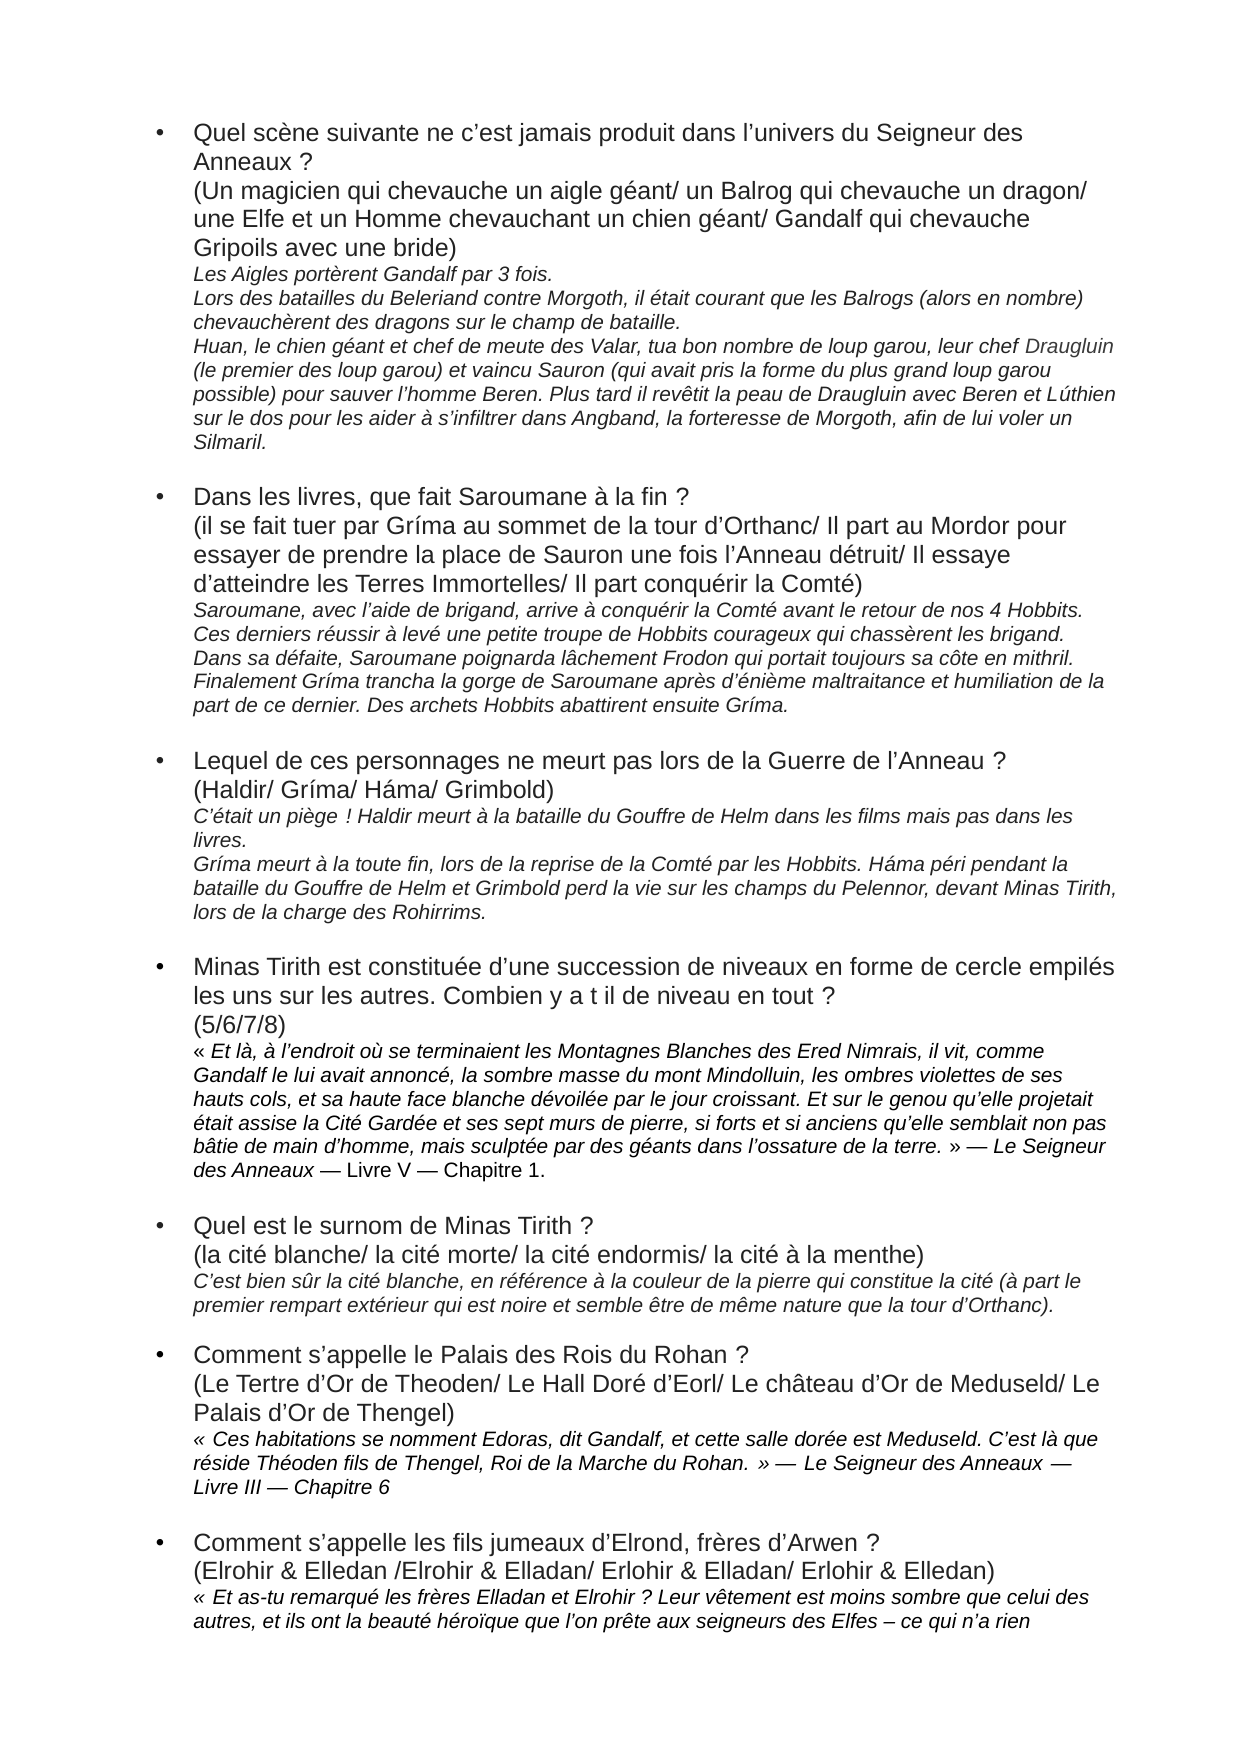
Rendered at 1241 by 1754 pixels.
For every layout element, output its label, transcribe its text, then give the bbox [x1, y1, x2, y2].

list Comment s’appelle les fils jumeaux d’Elrond, frères d’Arwen ? (Elrohir & Elledan /Elrohir & Elladan/ Erlohir & Elladan/ Erlohir & Elledan) « Et as-tu remarqué les frères Elladan et Elrohir ? Leur vêtement est moins sombre que celui des autres, et ils ont la beauté héroïque que l’on prête aux seigneurs des Elfes – ce qui n’a rien [156, 1527, 1122, 1633]
list Quel scène suivante ne c’est jamais produit dans l’univers du Seigneur des Anneaux ? (Un magicien qui chevauche un aigle géant/ un Balrog qui chevauche un dragon/ une Elfe et un Homme chevauchant un chien géant/ Gandalf qui chevauche Gripoils avec une bride) Les Aigles portèrent Gandalf par 3 fois. Lors des batailles du Beleriand contre Morgoth, il était courant que les Balrogs (alors en nombre) chevauchèrent des dragons sur le champ de bataille. Huan, le chien géant et chef de meute des Valar, tua bon nombre de loup garou, leur chef Draugluin (le premier des loup garou) et vaincu Sauron (qui avait pris la forme du plus grand loup garou possible) pour sauver l’homme Beren. Plus tard il revêtit la peau de Draugluin avec Beren et Lúthien sur le dos pour les aider à s’infiltrer dans Angband, la forteresse de Morgoth, afin de lui voler un Silmaril. [156, 118, 1122, 482]
list Comment s’appelle le Palais des Rois du Rohan ? (Le Tertre d’Or de Theoden/ Le Hall Doré d’Eorl/ Le château d’Or de Meduseld/ Le Palais d’Or de Thengel) « Ces habitations se nomment Edoras, dit Gandalf, et cette salle dorée est Meduseld. C’est là que réside Théoden fils de Thengel, Roi de la Marche du Rohan. » — Le Seigneur des Anneaux — Livre III — Chapitre 6 [156, 1341, 1122, 1527]
list Minas Tirith est constituée d’une succession de niveaux en forme de cercle empilés les uns sur les autres. Combien y a t il de niveau en tout ? (5/6/7/8) « Et là, à l’endroit où se terminaient les Montagnes Blanches des Ered Nimrais, il vit, comme Gandalf le lui avait annoncé, la sombre masse du mont Mindolluin, les ombres violettes de ses hauts cols, et sa haute face blanche dévoilée par le jour croissant. Et sur le genou qu’elle projetait était assise la Cité Gardée et ses sept murs de pierre, si forts et si anciens qu’elle semblait non pas bâtie de main d’homme, mais sculptée par des géants dans l’ossature de la terre. » — Le Seigneur des Anneaux — Livre V — Chapitre 1. [156, 952, 1122, 1211]
list Quel est le surnom de Minas Tirith ? (la cité blanche/ la cité morte/ la cité endormis/ la cité à la menthe) C’est bien sûr la cité blanche, en référence à la couleur de la pierre qui constitue la cité (à part le premier rempart extérieur qui est noire et semble être de même nature que la tour d’Orthanc). [156, 1211, 1122, 1317]
list Lequel de ces personnages ne meurt pas lors de la Guerre de l’Anneau ? (Haldir/ Gríma/ Háma/ Grimbold) C’était un piège ! Haldir meurt à la bataille du Gouffre de Helm dans les films mais pas dans les livres. Gríma meurt à la toute fin, lors de la reprise de la Comté par les Hobbits. Háma péri pendant la bataille du Gouffre de Helm et Grimbold perd la vie sur les champs du Pelennor, devant Minas Tirith, lors de la charge des Rohirrims. [156, 746, 1122, 923]
list Dans les livres, que fait Saroumane à la fin ? (il se fait tuer par Gríma au sommet de la tour d’Orthanc/ Il part au Mordor pour essayer de prendre la place de Sauron une fois l’Anneau détruit/ Il essaye d’atteindre les Terres Immortelles/ Il part conquérir la Comté) Saroumane, avec l’aide de brigand, arrive à conquérir la Comté avant le retour de nos 4 Hobbits. Ces derniers réussir à levé une petite troupe de Hobbits courageux qui chassèrent les brigand. Dans sa défaite, Saroumane poignarda lâchement Frodon qui portait toujours sa côte en mithril. Finalement Gríma trancha la gorge de Saroumane après d’énième maltraitance et humiliation de la part de ce dernier. Des archets Hobbits abattirent ensuite Gríma. [156, 482, 1122, 746]
